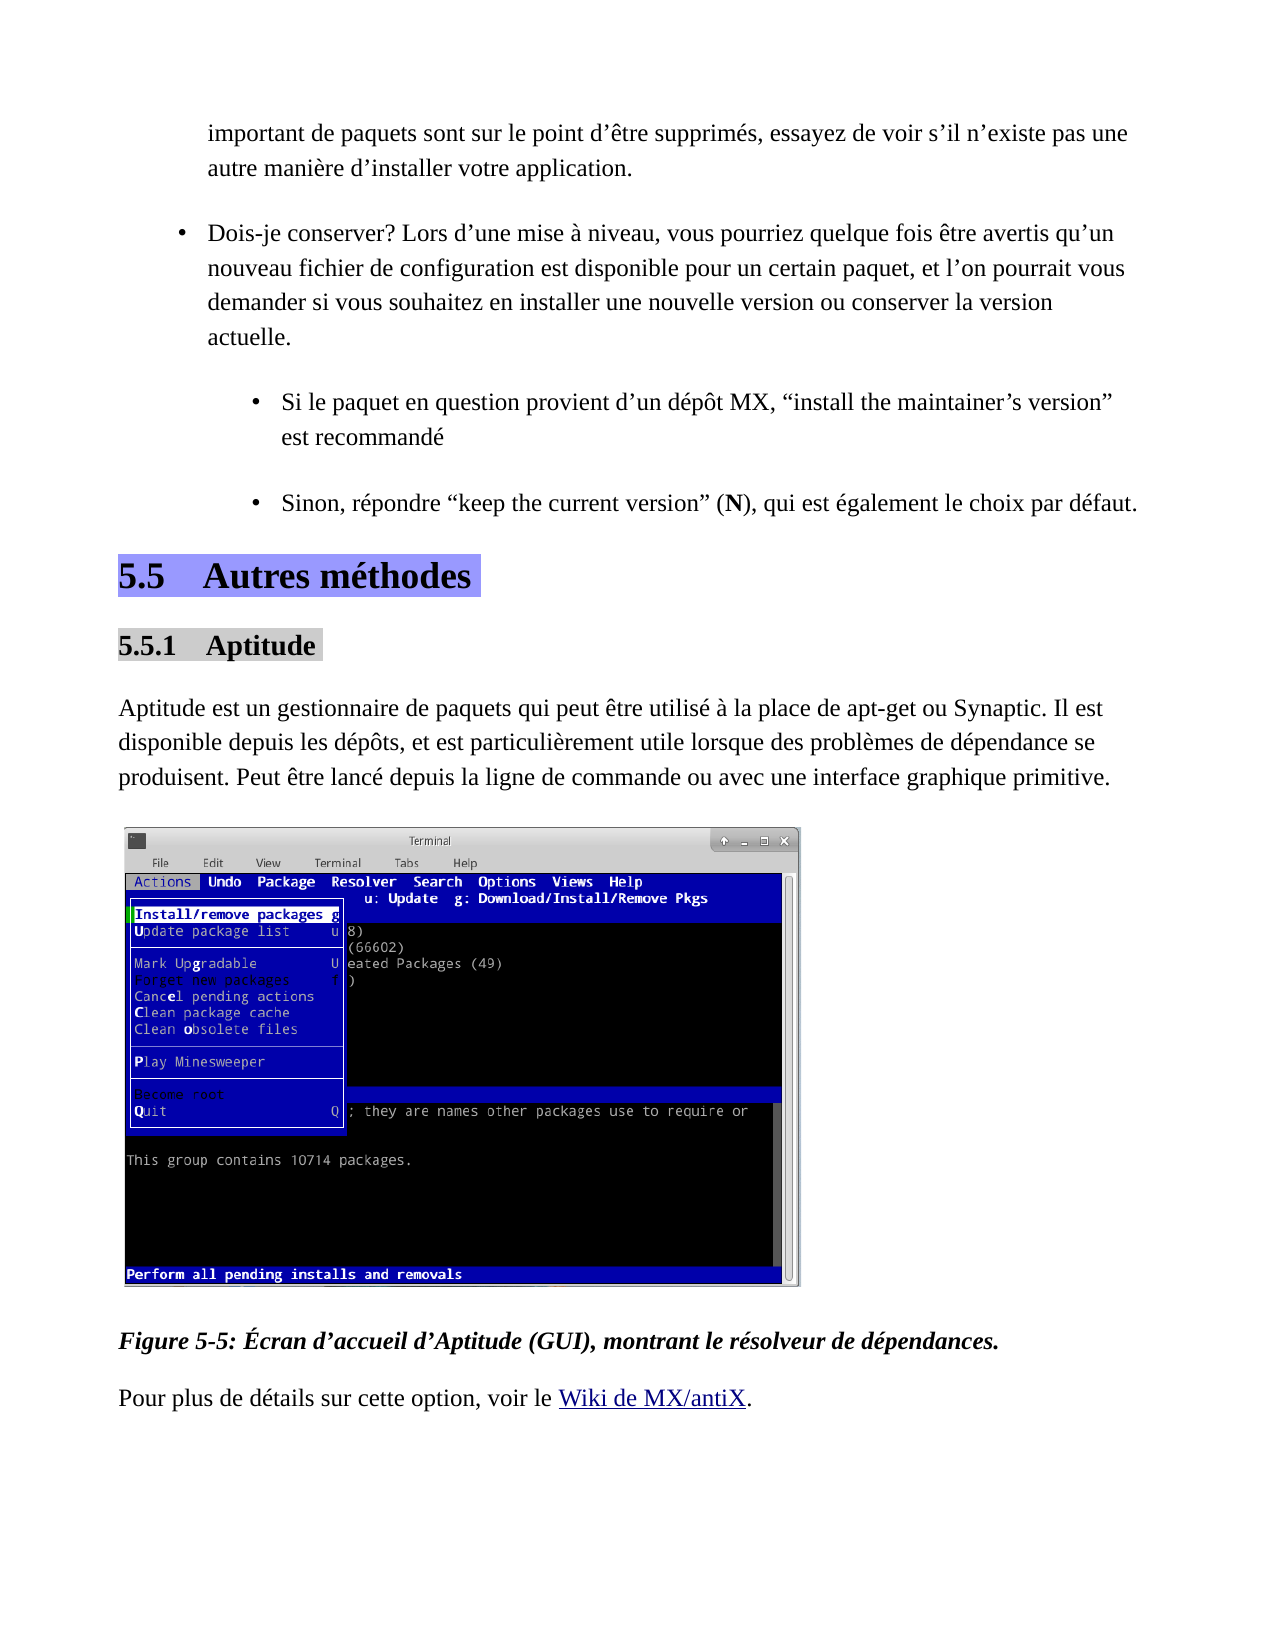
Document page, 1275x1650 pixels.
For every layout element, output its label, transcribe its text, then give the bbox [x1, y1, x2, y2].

list Dois-je conserver? Lors d’une mise à niveau, vous pourriez quelque fois être avertis qu’un nouveau fichier de configuration est disponible pour un certain paquet, et l’on pourrait vous demander si vous souhaitez en installer une nouvelle version ou conserver la version actuelle. [178, 218, 1141, 351]
list Si le paquet en question provient d’un dépôt MX, “install the maintainer’s version” est recommandé [252, 387, 1141, 451]
text Figure 5-5: Écran d’accueil d’Aptitude (GUI), montrant le résolveur de dépendances. [118, 1326, 1157, 1355]
list important de paquets sont sur le point d’être supprimés, essayez de voir s’il n’existe pas une autre manière d’installer votre application. [178, 118, 1141, 181]
subtitle 5.5 Autres méthodes [118, 553, 1142, 597]
subtitle 5.5.1 Aptitude [323, 628, 1157, 661]
list Sinon, répondre “keep the current version” (N), qui est également le choix par défaut. [252, 488, 1141, 516]
picture [124, 827, 802, 1287]
text Pour plus de détails sur cette option, voir le Wiki de MX/antiX. [118, 1383, 1157, 1412]
text Aptitude est un gestionnaire de paquets qui peut être utilisé à la place de apt-get ou Synaptic. Il est disponible depuis les dépôts, et est particulièrement utile lorsque des problèmes de dépendance se produisent. Peut être lancé depuis la ligne de commande ou avec une interface graphique primitive. [118, 693, 1157, 790]
